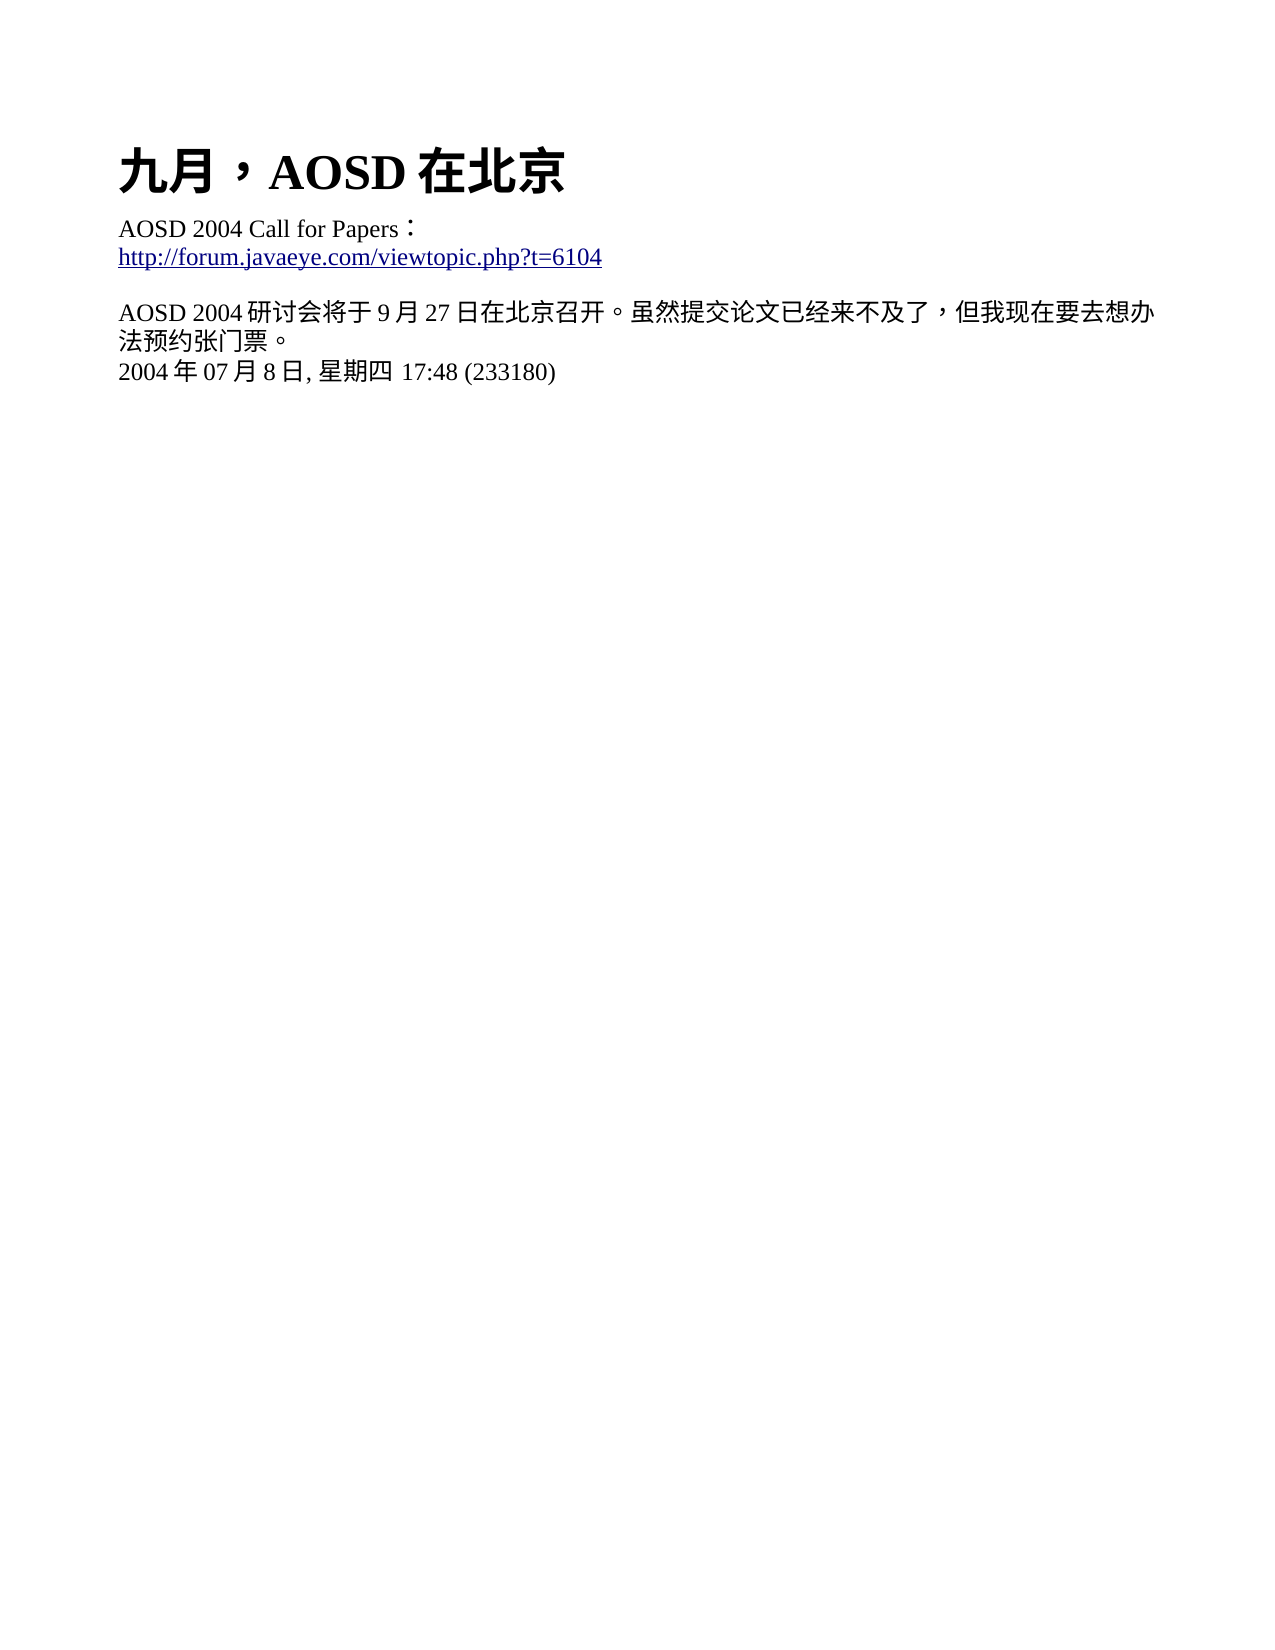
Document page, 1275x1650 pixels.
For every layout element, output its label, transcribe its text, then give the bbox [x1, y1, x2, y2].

text AOSD 2004研讨会将于9月27日在北京召开。虽然提交论文已经来不及了，但我现在要去想办法预约张门票。 [118, 298, 1157, 357]
text AOSD 2004 Call for Papers： [118, 214, 1157, 243]
text 2004年07月8日, 星期四 17:48 (233180) [118, 357, 1157, 386]
text http://forum.javaeye.com/viewtopic.php?t=6104 [118, 243, 1157, 271]
subtitle 九月，AOSD在北京 [118, 143, 1157, 201]
